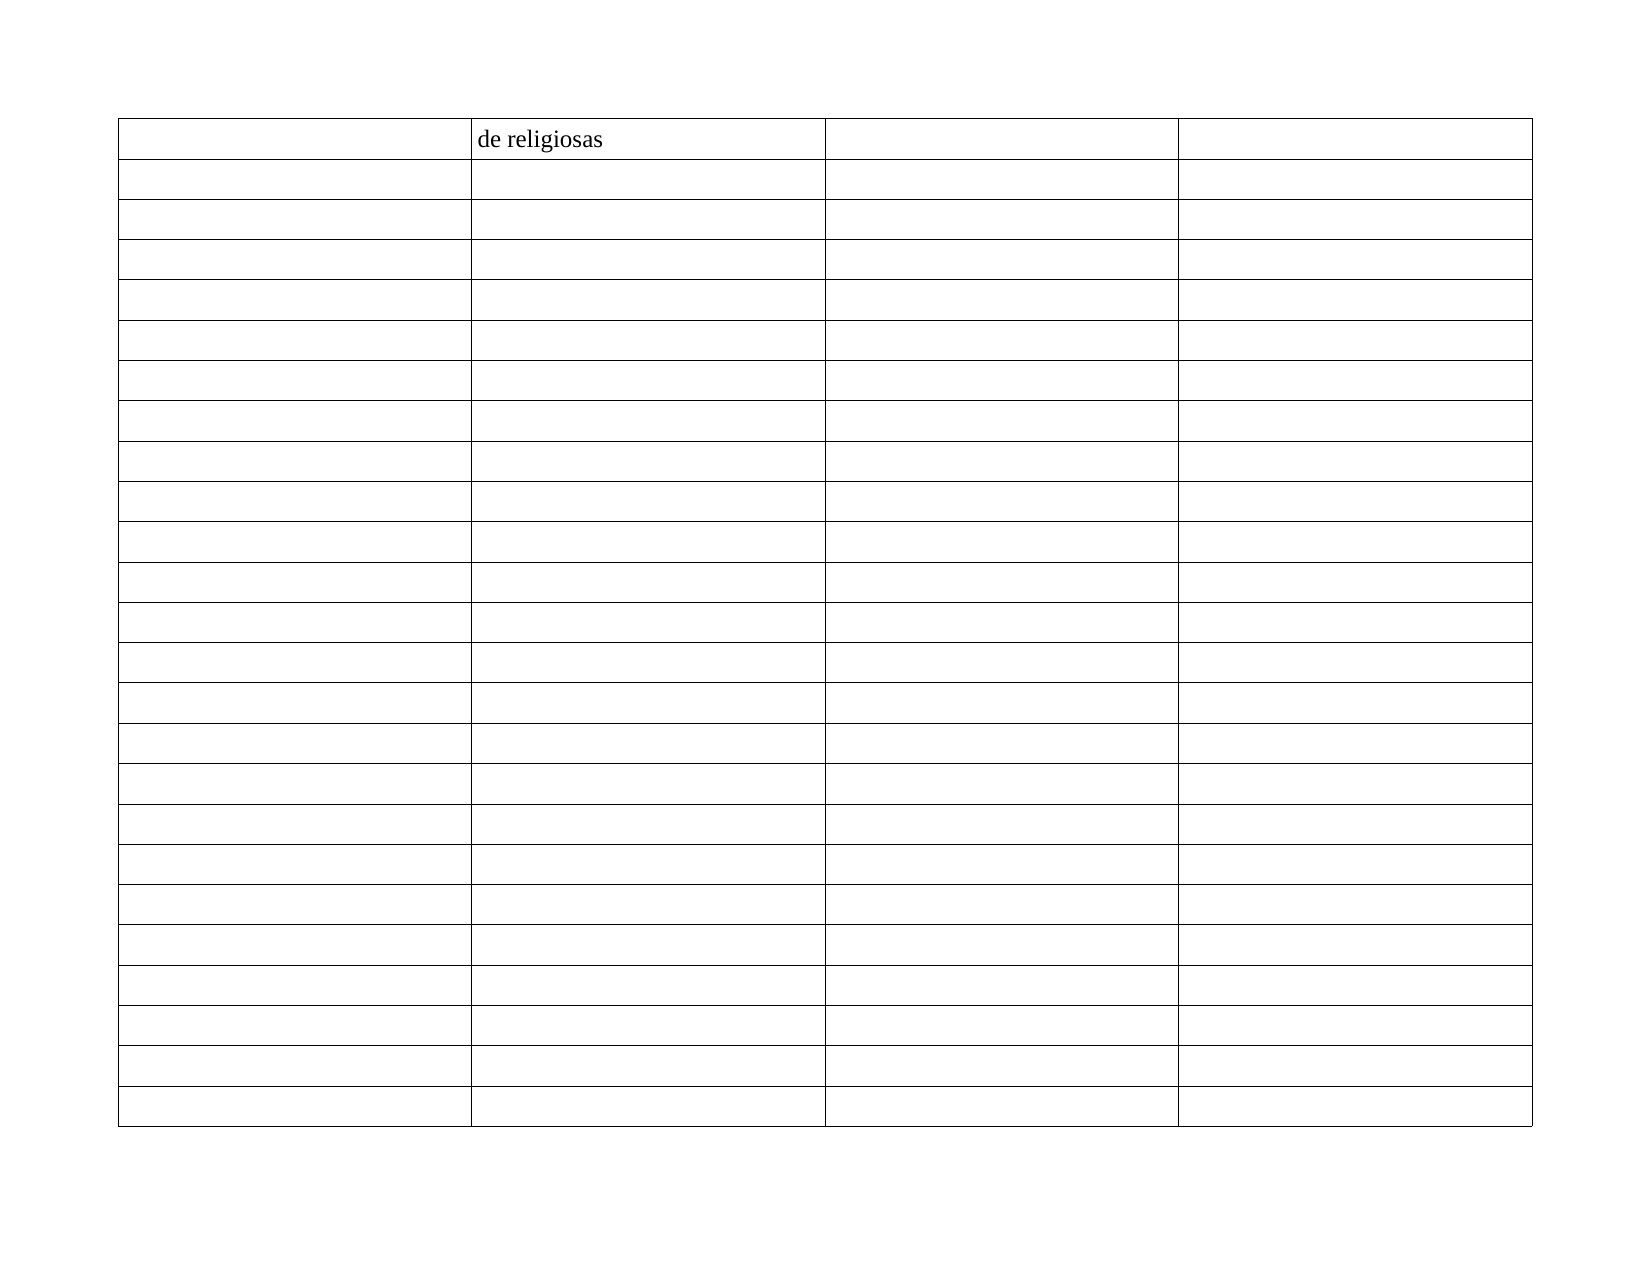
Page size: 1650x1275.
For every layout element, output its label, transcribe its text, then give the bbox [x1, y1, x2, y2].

table_cell [826, 966, 1178, 1005]
table_cell [119, 200, 471, 239]
table_cell [472, 643, 825, 682]
table_cell [472, 200, 825, 239]
table_cell [1179, 442, 1532, 481]
table_cell [119, 1087, 471, 1126]
table_cell [472, 683, 825, 723]
table_cell [472, 925, 825, 965]
table_cell [119, 563, 471, 602]
table_cell [1179, 925, 1532, 965]
table_cell [119, 845, 471, 884]
table_cell [472, 603, 825, 642]
table_cell [1179, 603, 1532, 642]
table_cell [1179, 1087, 1532, 1126]
table_cell [472, 885, 825, 924]
table_cell [472, 764, 825, 803]
table_cell [1179, 119, 1532, 158]
table_cell [826, 1006, 1178, 1045]
table_cell [826, 240, 1178, 279]
table_cell [1179, 240, 1532, 279]
table_cell [119, 966, 471, 1005]
table_cell [119, 724, 471, 763]
table_cell [472, 482, 825, 521]
table_cell [826, 1087, 1178, 1126]
table_cell [826, 603, 1178, 642]
table_cell [1179, 683, 1532, 723]
table_cell [119, 925, 471, 965]
table_cell [826, 401, 1178, 441]
table_cell [1179, 321, 1532, 360]
table_cell [826, 563, 1178, 602]
table_cell [826, 482, 1178, 521]
table_cell [1179, 966, 1532, 1005]
table_cell [472, 724, 825, 763]
table_cell [1179, 482, 1532, 521]
table_cell [1179, 1006, 1532, 1045]
table_cell [472, 845, 825, 884]
table_cell [472, 321, 825, 360]
table_cell [1179, 845, 1532, 884]
table_cell [1179, 160, 1532, 199]
table_cell [472, 160, 825, 199]
table_cell [1179, 401, 1532, 441]
table_cell [119, 160, 471, 199]
table_cell [826, 764, 1178, 803]
table_cell [472, 240, 825, 279]
table_cell [1179, 361, 1532, 400]
table_cell [119, 321, 471, 360]
table_cell [472, 563, 825, 602]
table_cell [1179, 643, 1532, 682]
table_cell [119, 240, 471, 279]
table_cell [1179, 764, 1532, 803]
table_cell [826, 119, 1178, 158]
table_cell [826, 643, 1178, 682]
table_cell [826, 805, 1178, 844]
table_cell [472, 966, 825, 1005]
table_cell [826, 683, 1178, 723]
table_cell [1179, 563, 1532, 602]
table_cell [119, 603, 471, 642]
table_cell [826, 1046, 1178, 1086]
table_cell [1179, 1046, 1532, 1086]
table_cell [119, 401, 471, 441]
table_cell [1179, 885, 1532, 924]
table_cell [472, 280, 825, 320]
table_cell [119, 643, 471, 682]
table_cell [826, 724, 1178, 763]
table_cell [472, 522, 825, 562]
table_cell [1179, 280, 1532, 320]
table_cell [119, 805, 471, 844]
table_cell [472, 805, 825, 844]
table_cell [472, 361, 825, 400]
table_cell [119, 361, 471, 400]
table_cell [826, 280, 1178, 320]
table_cell [119, 119, 471, 158]
table_cell [826, 160, 1178, 199]
table_cell [826, 522, 1178, 562]
table_cell [472, 1006, 825, 1045]
table_cell de religiosas [472, 119, 825, 158]
table_cell [119, 764, 471, 803]
table_cell [826, 845, 1178, 884]
table_cell [119, 885, 471, 924]
table_cell [826, 442, 1178, 481]
table_cell [119, 1046, 471, 1086]
table_cell [1179, 200, 1532, 239]
table_cell [119, 442, 471, 481]
table_cell [826, 925, 1178, 965]
table_cell [826, 321, 1178, 360]
table_cell [1179, 522, 1532, 562]
table_cell [826, 885, 1178, 924]
table_cell [472, 401, 825, 441]
table_cell [119, 1006, 471, 1045]
table_cell [472, 442, 825, 481]
table_cell [119, 522, 471, 562]
table_cell [472, 1046, 825, 1086]
table_cell [472, 1087, 825, 1126]
table_cell [826, 200, 1178, 239]
table_cell [1179, 805, 1532, 844]
table_cell [119, 482, 471, 521]
table_cell [826, 361, 1178, 400]
table_cell [1179, 724, 1532, 763]
table_cell [119, 280, 471, 320]
table_cell [119, 683, 471, 723]
